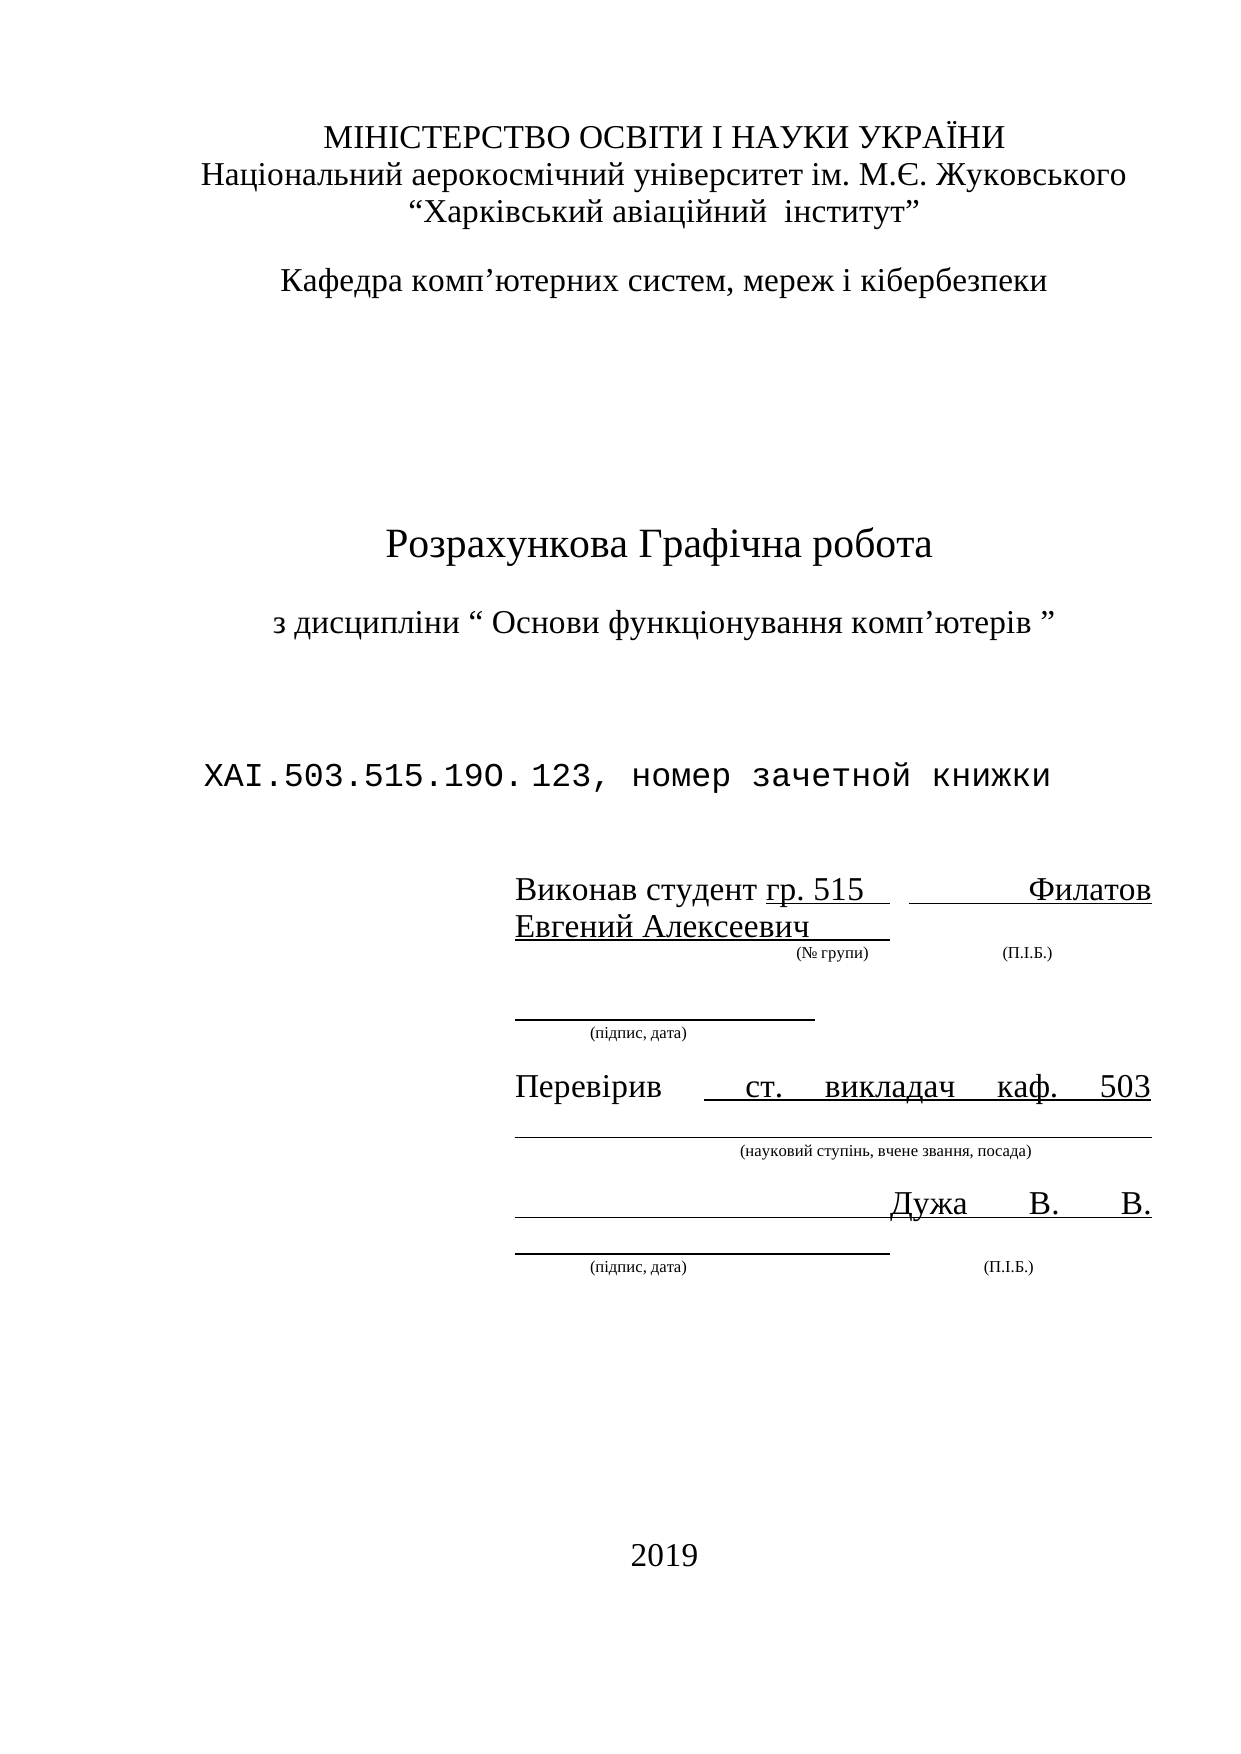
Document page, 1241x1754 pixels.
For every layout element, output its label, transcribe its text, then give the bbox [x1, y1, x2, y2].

text “Харківський авіаційний інститут” [177, 192, 1152, 229]
text (№ групи) (П.І.Б.) [514, 944, 1152, 962]
text [514, 1218, 1152, 1258]
text ХАІ.503.515.19О. 123, номер зачетной книжки [103, 759, 1152, 797]
text Виконав студент гр. 515 Филатов Евгений Алексеевич [514, 871, 1152, 944]
text Національний аерокосмічний університет ім. М.Є. Жуковського [177, 155, 1152, 192]
text Дужа В. В. [514, 1184, 1152, 1217]
text Перевірив ст. викладач каф. 503 [514, 1067, 1152, 1137]
text 2019 [177, 1536, 1152, 1573]
text (науковий ступінь, вчене звання, посада) [514, 1141, 1152, 1159]
text (підпис, дата) [514, 1024, 1152, 1042]
text (підпис, дата) (П.І.Б.) [514, 1258, 1152, 1276]
text Кафедра комп’ютерних систем, мереж і кібербезпеки [177, 262, 1152, 298]
text Розрахункова Графічна робота [177, 520, 1152, 566]
text МІНІСТЕРСТВО ОСВІТИ І НАУКИ УКРАЇНИ [177, 118, 1152, 155]
text з дисципліни “ Основи функціонування комп’ютерів ” [177, 603, 1152, 640]
